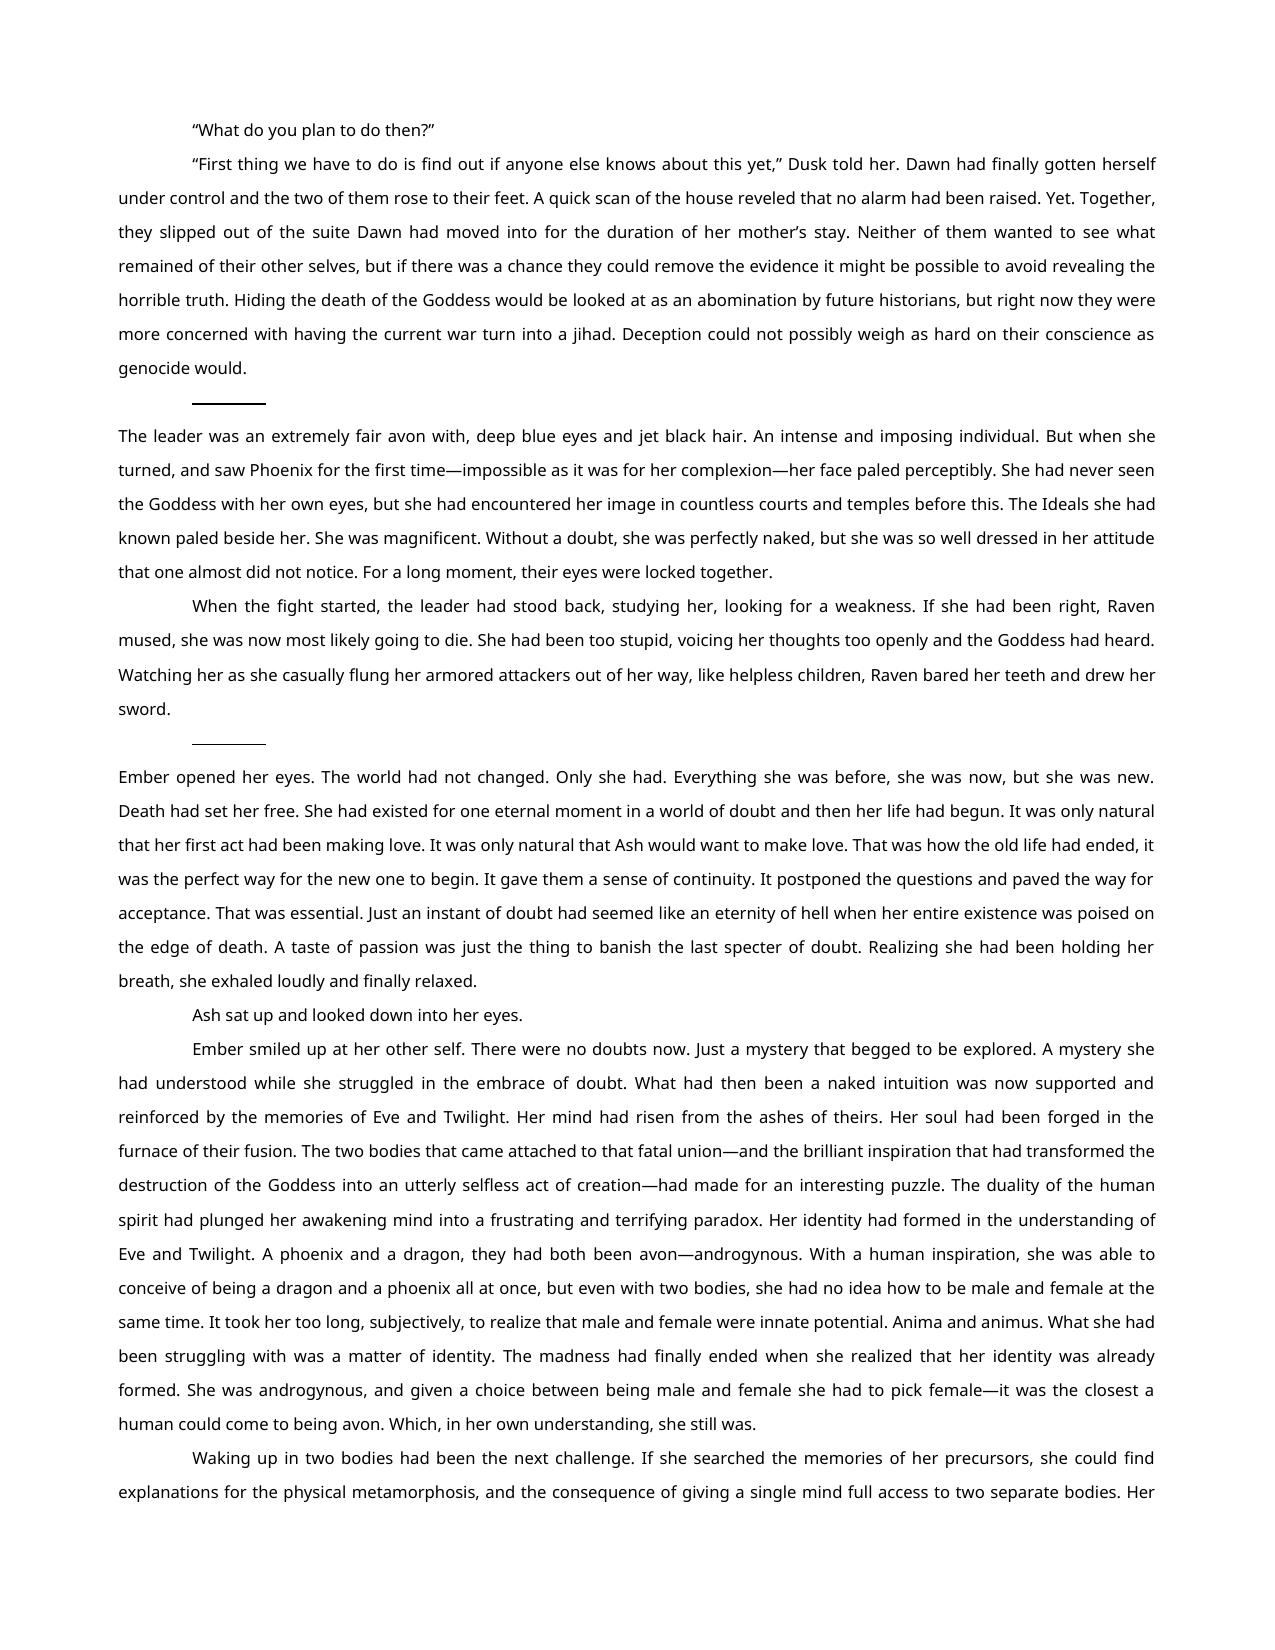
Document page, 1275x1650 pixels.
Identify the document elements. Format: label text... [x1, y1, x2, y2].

text The leader was an extremely fair avon with, deep blue eyes and jet black hair. An intense and imposing individual. But when she turned, and saw Phoenix for the first time—impossible as it was for her complexion—her face paled perceptibly. She had never seen the Goddess with her own eyes, but she had encountered her image in countless courts and temples before this. The Ideals she had known paled beside her. She was magnificent. Without a doubt, she was perfectly naked, but she was so well dressed in her attitude that one almost did not notice. For a long moment, their eyes were locked together. [118, 425, 1157, 584]
text “First thing we have to do is find out if anyone else knows about this yet,” Dusk told her. Dawn had finally gotten herself under control and the two of them rose to their feet. A quick scan of the house reveled that no alarm had been raised. Yet. Together, they slipped out of the suite Dawn had moved into for the duration of her mother’s stay. Neither of them wanted to see what remained of their other selves, but if there was a chance they could remove the evidence it might be possible to avoid revealing the horrible truth. Hiding the death of the Goddess would be looked at as an abomination by future historians, but right now they were more concerned with having the current war turn into a jihad. Deception could not possibly weigh as hard on their conscience as genocide would. [118, 152, 1157, 379]
text “What do you plan to do then?” [118, 118, 1157, 141]
text Ember smiled up at her other self. There were no doubts now. Just a mystery that begged to be explored. A mystery she had understood while she struggled in the embrace of doubt. What had then been a naked intuition was now supported and reinforced by the memories of Eve and Twilight. Her mind had risen from the ashes of theirs. Her soul had been forged in the furnace of their fusion. The two bodies that came attached to that fatal union—and the brilliant inspiration that had transformed the destruction of the Goddess into an utterly selfless act of creation—had made for an interesting puzzle. The duality of the human spirit had plunged her awakening mind into a frustrating and terrifying paradox. Her identity had formed in the understanding of Eve and Twilight. A phoenix and a dragon, they had both been avon—androgynous. With a human inspiration, she was able to conceive of being a dragon and a phoenix all at once, but even with two bodies, she had no idea how to be male and female at the same time. It took her too long, subjectively, to realize that male and female were innate potential. Anima and animus. What she had been struggling with was a matter of identity. The madness had finally ended when she realized that her identity was already formed. She was androgynous, and given a choice between being male and female she had to pick female—it was the closest a human could come to being avon. Which, in her own understanding, she still was. [118, 1038, 1157, 1435]
text When the fight started, the leader had stood back, studying her, looking for a weakness. If she had been right, Raven mused, she was now most likely going to die. She had been too stupid, voicing her thoughts too openly and the Goddess had heard. Watching her as she casually flung her armored attackers out of her way, like helpless children, Raven bared her teeth and drew her sword. [118, 595, 1157, 720]
text Waking up in two bodies had been the next challenge. If she searched the memories of her precursors, she could find explanations for the physical metamorphosis, and the consequence of giving a single mind full access to two separate bodies. Her [118, 1447, 1157, 1503]
text Ember opened her eyes. The world had not changed. Only she had. Everything she was before, she was now, but she was new. Death had set her free. She had existed for one eternal moment in a world of doubt and then her life had begun. It was only natural that her first act had been making love. It was only natural that Ash would want to make love. That was how the old life had ended, it was the perfect way for the new one to begin. It gave them a sense of continuity. It postponed the questions and paved the way for acceptance. That was essential. Just an instant of doubt had seemed like an eternity of hell when her entire existence was poised on the edge of death. A taste of passion was just the thing to banish the last specter of doubt. Realizing she had been holding her breath, she exhaled loudly and finally relaxed. [118, 765, 1157, 992]
text Ash sat up and looked down into her eyes. [118, 1004, 1157, 1026]
